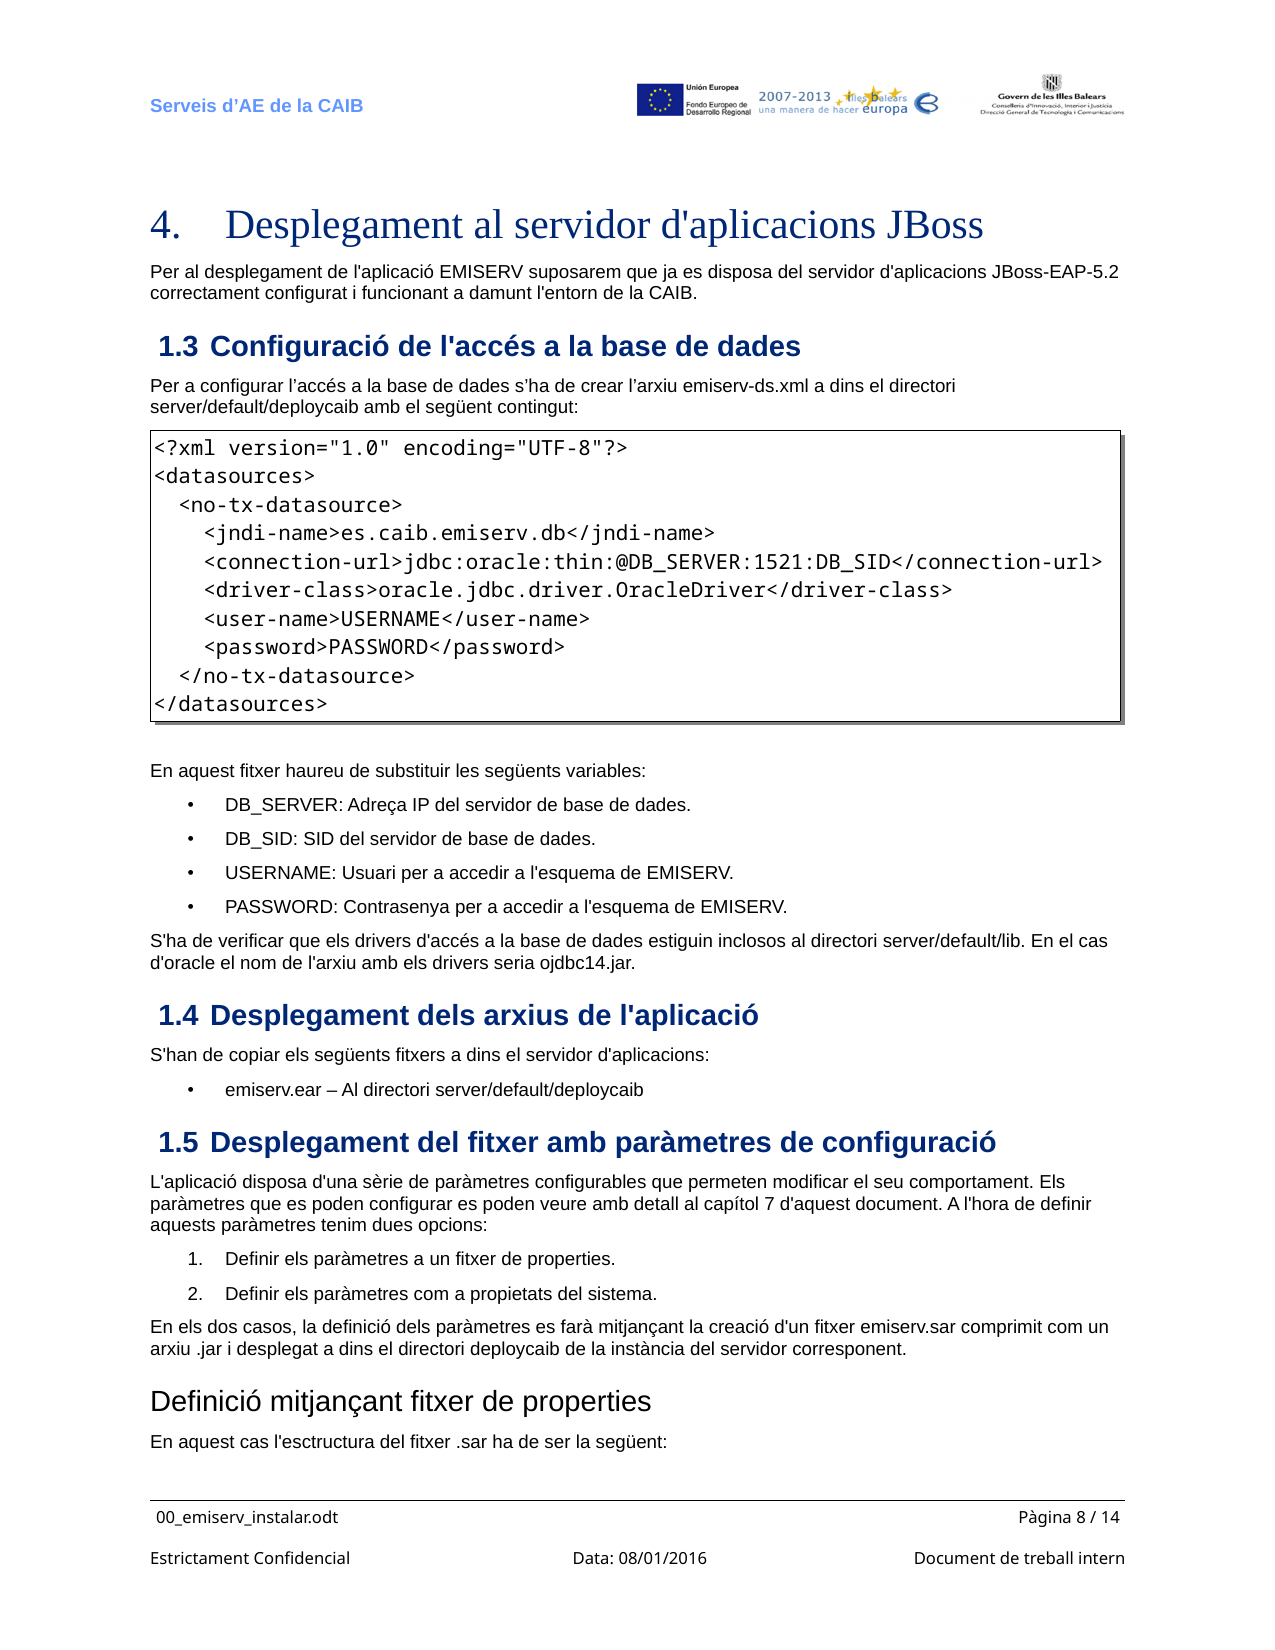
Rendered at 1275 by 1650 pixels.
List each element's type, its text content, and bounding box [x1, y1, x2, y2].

list DB_SERVER: Adreça IP del servidor de base de dades. [187, 793, 1125, 815]
list Definir els paràmetres com a propietats del sistema. [187, 1282, 1125, 1304]
text Per a configurar l’accés a la base de dades s’ha de crear l’arxiu emiserv-ds.xml a dins el directori server/default/deploycaib amb el següent contingut: [150, 374, 1125, 418]
subtitle Desplegament al servidor d'aplicacions JBoss [150, 200, 1125, 248]
text </datasources> [151, 686, 1120, 721]
text En els dos casos, la definició dels paràmetres es farà mitjançant la creació d'un fitxer emiserv.sar comprimit com un arxiu .jar i desplegat a dins el directori deploycaib de la instància del servidor corresponent. [150, 1316, 1125, 1359]
subtitle Definició mitjançant fitxer de properties [150, 1384, 1125, 1418]
text S'ha de verificar que els drivers d'accés a la base de dades estiguin inclosos al directori server/default/lib. En el cas d'oracle el nom de l'arxiu amb els drivers seria ojdbc14.jar. [150, 930, 1125, 973]
text <driver-class>oracle.jdbc.driver.OracleDriver</driver-class> [151, 572, 1120, 601]
text </no-tx-datasource> [151, 658, 1120, 686]
text <jndi-name>es.caib.emiserv.db</jndi-name> [151, 516, 1120, 544]
list PASSWORD: Contrasenya per a accedir a l'esquema de EMISERV. [187, 896, 1125, 918]
subtitle Configuració de l'accés a la base de dades [150, 328, 1125, 362]
text L'aplicació disposa d'una sèrie de paràmetres configurables que permeten modificar el seu comportament. Els paràmetres que es poden configurar es poden veure amb detall al capítol 7 d'aquest document. A l'hora de definir aquests paràmetres tenim dues opcions: [150, 1171, 1125, 1236]
text S'han de copiar els següents fitxers a dins el servidor d'aplicacions: [150, 1044, 1125, 1066]
text <?xml version="1.0" encoding="UTF-8"?> [151, 431, 1120, 459]
text <datasources> [151, 459, 1120, 487]
text En aquest fitxer haureu de substituir les següents variables: [150, 759, 1125, 781]
subtitle Desplegament dels arxius de l'aplicació [150, 998, 1125, 1032]
list DB_SID: SID del servidor de base de dades. [187, 828, 1125, 849]
subtitle Desplegament del fitxer amb paràmetres de configuració [150, 1125, 1125, 1158]
list USERNAME: Usuari per a accedir a l'esquema de EMISERV. [187, 862, 1125, 883]
picture [636, 73, 1125, 116]
text <password>PASSWORD</password> [151, 629, 1120, 658]
text <user-name>USERNAME</user-name> [151, 601, 1120, 629]
text Per al desplegament de l'aplicació EMISERV suposarem que ja es disposa del servidor d'aplicacions JBoss-EAP-5.2 correctament configurat i funcionant a damunt l'entorn de la CAIB. [150, 260, 1125, 303]
text En aquest cas l'esctructura del fitxer .sar ha de ser la següent: [150, 1431, 1125, 1452]
list Definir els paràmetres a un fitxer de properties. [187, 1248, 1125, 1270]
list emiserv.ear – Al directori server/default/deploycaib [187, 1078, 1125, 1100]
text <connection-url>jdbc:oracle:thin:@DB_SERVER:1521:DB_SID</connection-url> [151, 544, 1120, 572]
text <no-tx-datasource> [151, 487, 1120, 516]
